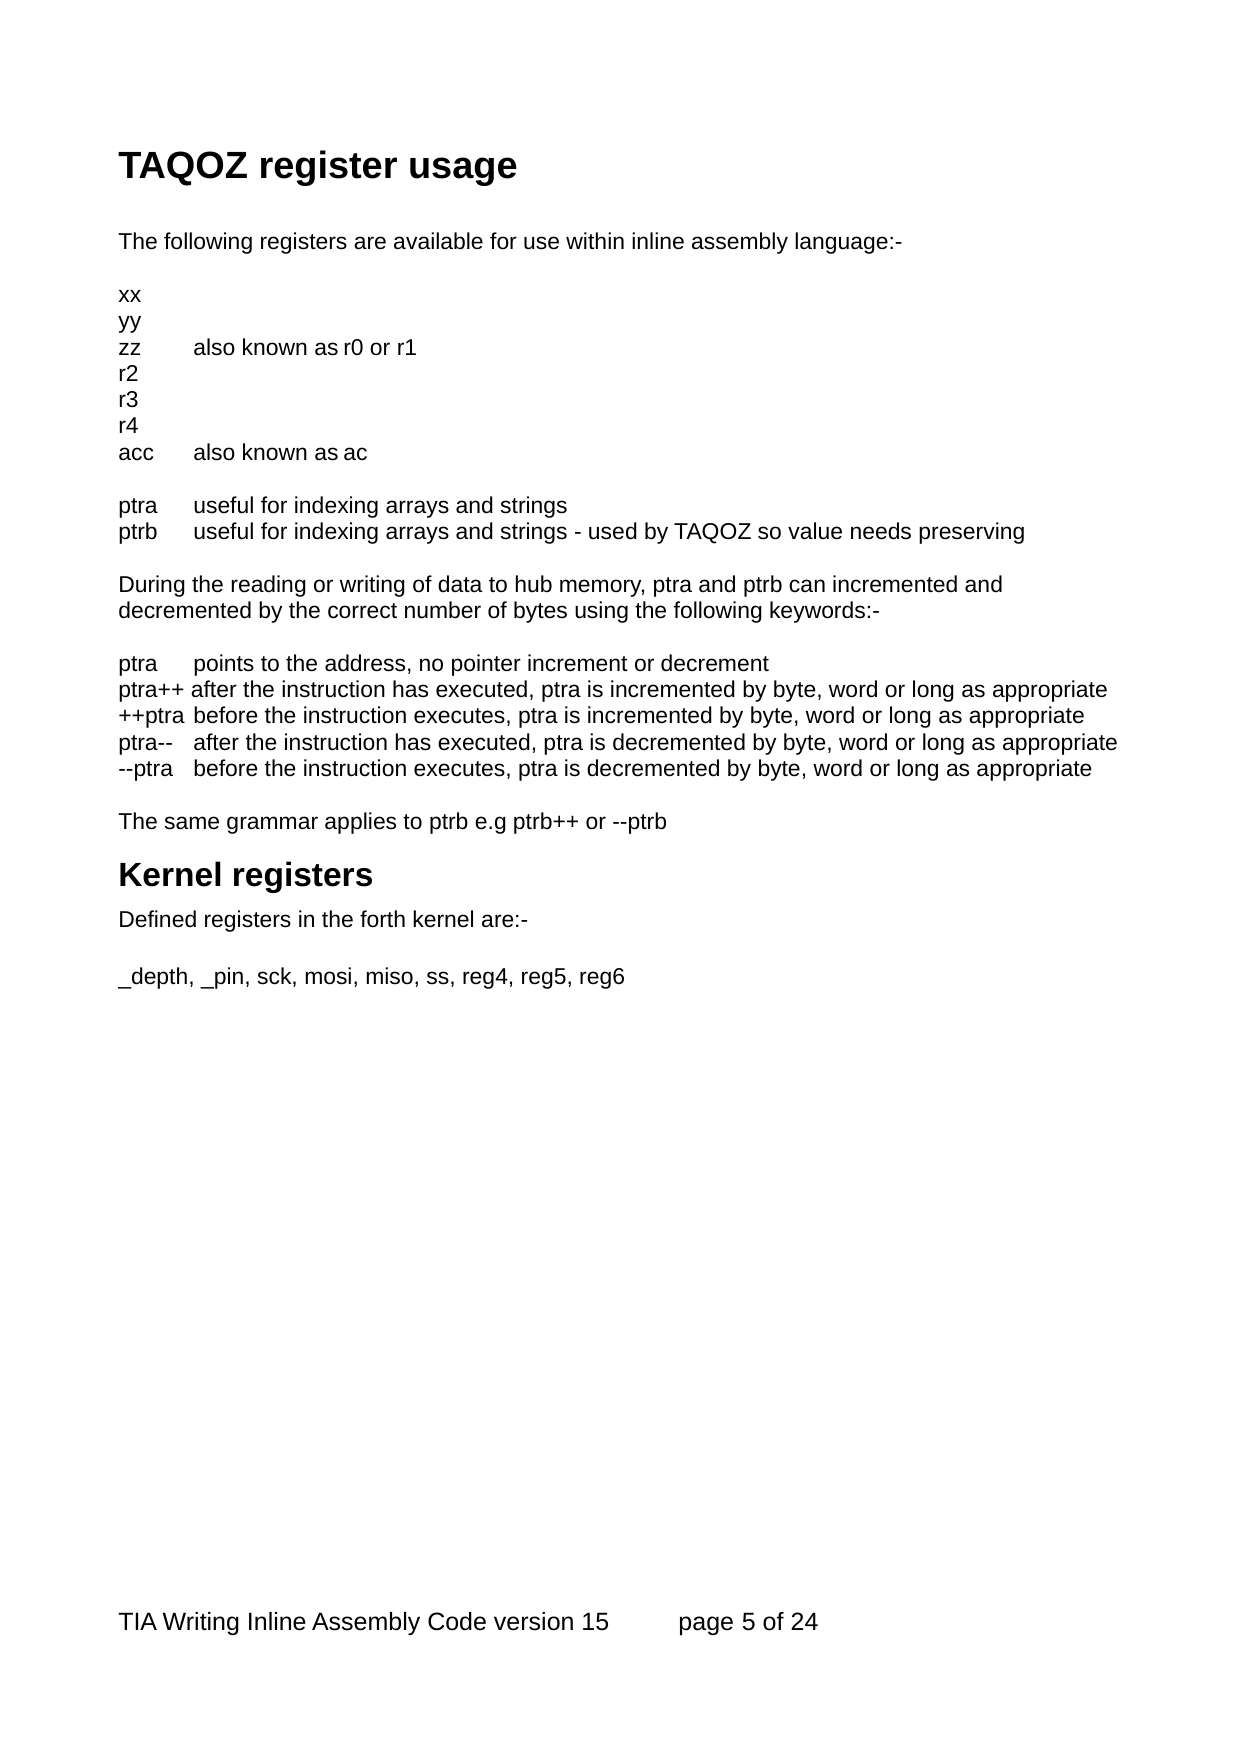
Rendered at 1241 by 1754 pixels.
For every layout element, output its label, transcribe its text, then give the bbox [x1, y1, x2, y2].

subtitle TAQOZ register usage [118, 143, 1122, 187]
text ptra++ after the instruction has executed, ptra is incremented by byte, word or long as appropriate [118, 676, 1122, 702]
text xx [118, 281, 1122, 307]
text ptrb useful for indexing arrays and strings - used by TAQOZ so value needs preserving [118, 518, 1122, 544]
text ptra points to the address, no pointer increment or decrement [118, 650, 1122, 676]
text zz also known as r0 or r1 [118, 333, 1122, 360]
text The following registers are available for use within inline assembly language:- [118, 228, 1122, 254]
text r4 [118, 412, 1122, 439]
subtitle Kernel registers [118, 855, 1122, 894]
text acc also known as ac [118, 439, 1122, 465]
text During the reading or writing of data to hub memory, ptra and ptrb can incremented and decremented by the correct number of bytes using the following keywords:- [118, 571, 1122, 623]
text --ptra before the instruction executes, ptra is decremented by byte, word or long as appropriate [118, 755, 1122, 781]
text The same grammar applies to ptrb e.g ptrb++ or --ptrb [118, 808, 1122, 834]
text Defined registers in the forth kernel are:- [118, 906, 1122, 932]
text ptra useful for indexing arrays and strings [118, 492, 1122, 518]
text r3 [118, 386, 1122, 412]
text ptra-- after the instruction has executed, ptra is decremented by byte, word or long as appropriate [118, 729, 1122, 755]
text ++ptra before the instruction executes, ptra is incremented by byte, word or long as appropriate [118, 702, 1122, 729]
text _depth, _pin, sck, mosi, miso, ss, reg4, reg5, reg6 [118, 963, 1122, 989]
text yy [118, 307, 1122, 333]
text r2 [118, 360, 1122, 386]
